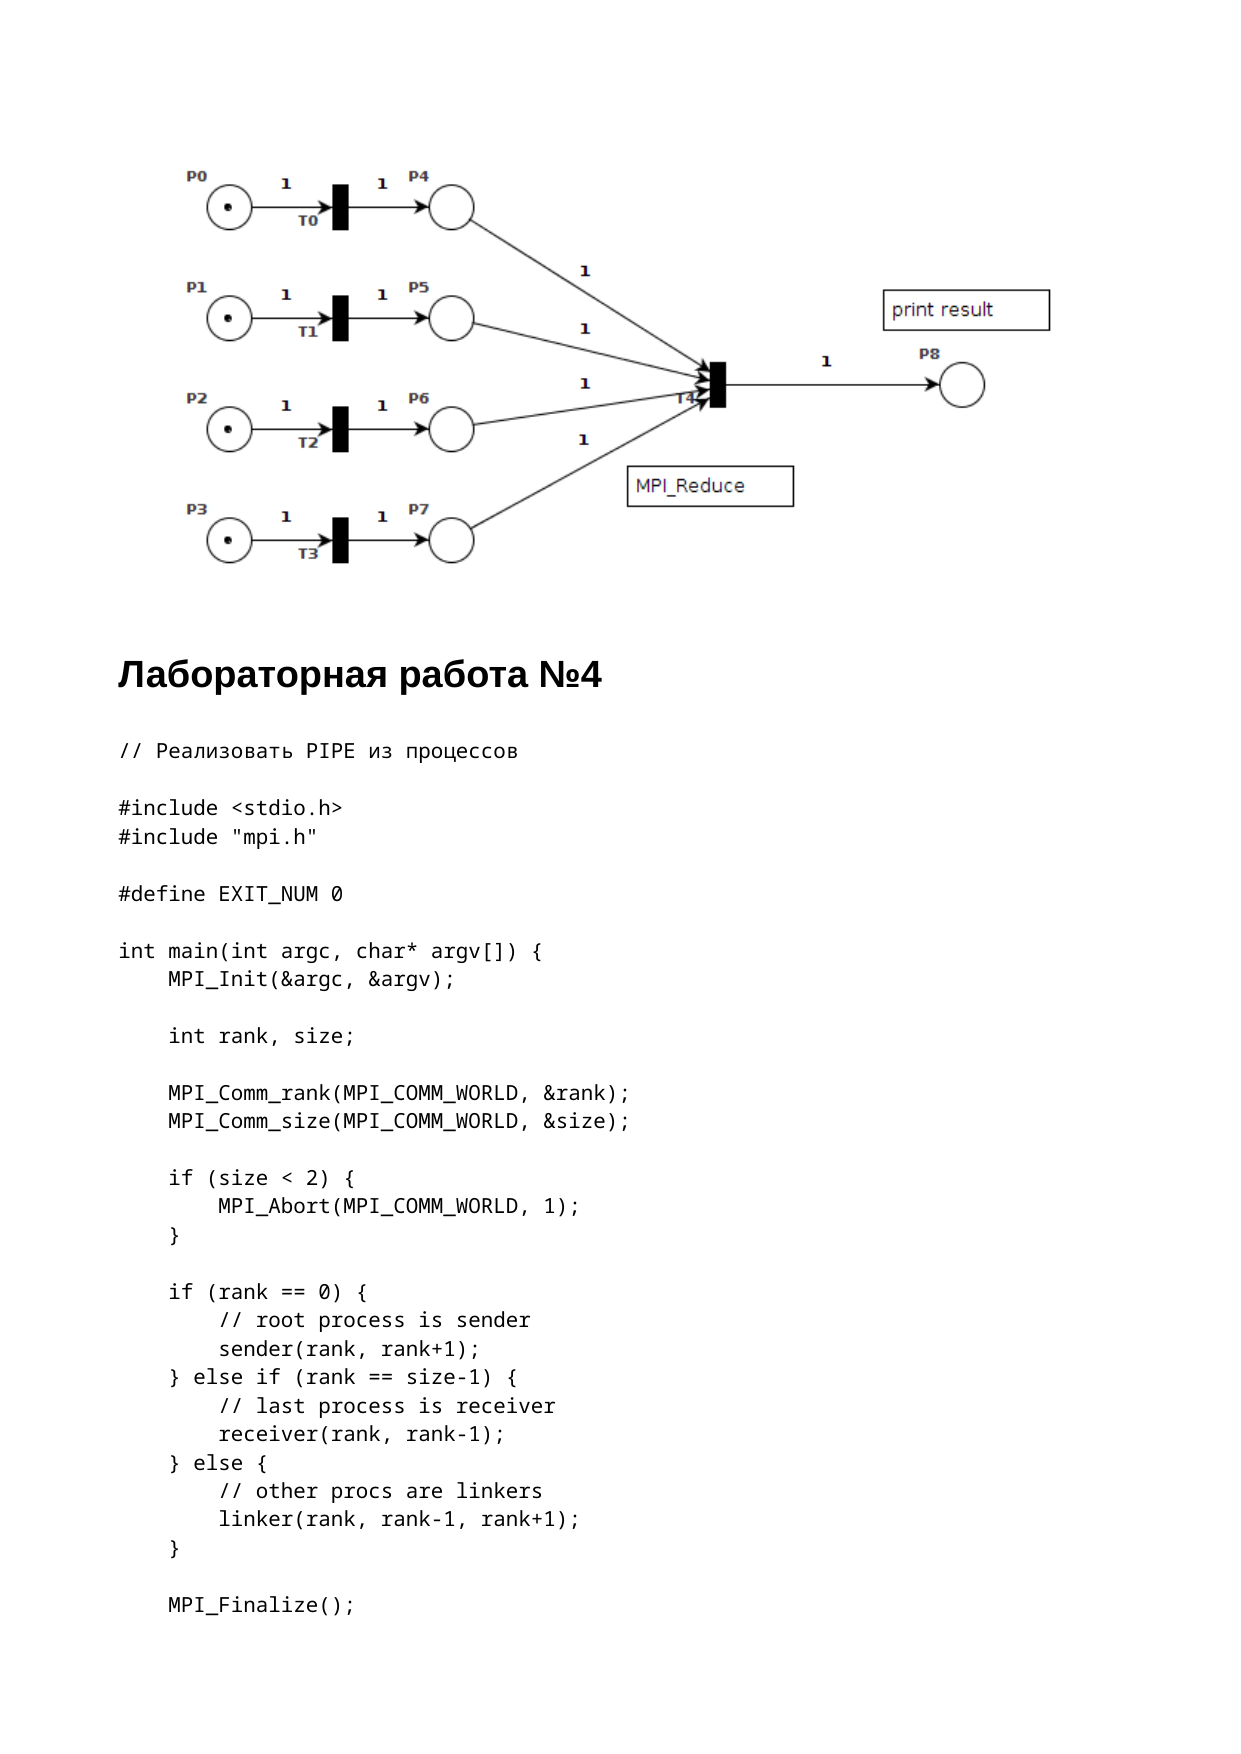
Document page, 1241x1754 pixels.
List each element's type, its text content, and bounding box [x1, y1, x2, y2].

text // other procs are linkers [118, 1476, 1122, 1504]
text // Реализовать PIPE из процессов [118, 737, 1122, 765]
text #include <stdio.h> [118, 793, 1122, 822]
text // last process is receiver [118, 1391, 1122, 1419]
text int main(int argc, char* argv[]) { [118, 936, 1122, 964]
text if (rank == 0) { [118, 1277, 1122, 1305]
text } else if (rank == size-1) { [118, 1362, 1122, 1391]
text } [118, 1533, 1122, 1561]
text if (size < 2) { [118, 1163, 1122, 1192]
text // root process is sender [118, 1305, 1122, 1334]
text sender(rank, rank+1); [118, 1334, 1122, 1362]
text receiver(rank, rank-1); [118, 1419, 1122, 1448]
text MPI_Finalize(); [118, 1590, 1122, 1618]
text MPI_Init(&argc, &argv); [118, 964, 1122, 993]
text #define EXIT_NUM 0 [118, 879, 1122, 907]
text } else { [118, 1448, 1122, 1476]
picture [118, 118, 1123, 599]
text } [118, 1220, 1122, 1248]
text MPI_Comm_rank(MPI_COMM_WORLD, &rank); [118, 1078, 1122, 1106]
text MPI_Abort(MPI_COMM_WORLD, 1); [118, 1192, 1122, 1220]
text int rank, size; [118, 1021, 1122, 1049]
text #include "mpi.h" [118, 822, 1122, 850]
text MPI_Comm_size(MPI_COMM_WORLD, &size); [118, 1106, 1122, 1135]
subtitle Лабораторная работа №4 [118, 652, 1122, 696]
text linker(rank, rank-1, rank+1); [118, 1504, 1122, 1533]
